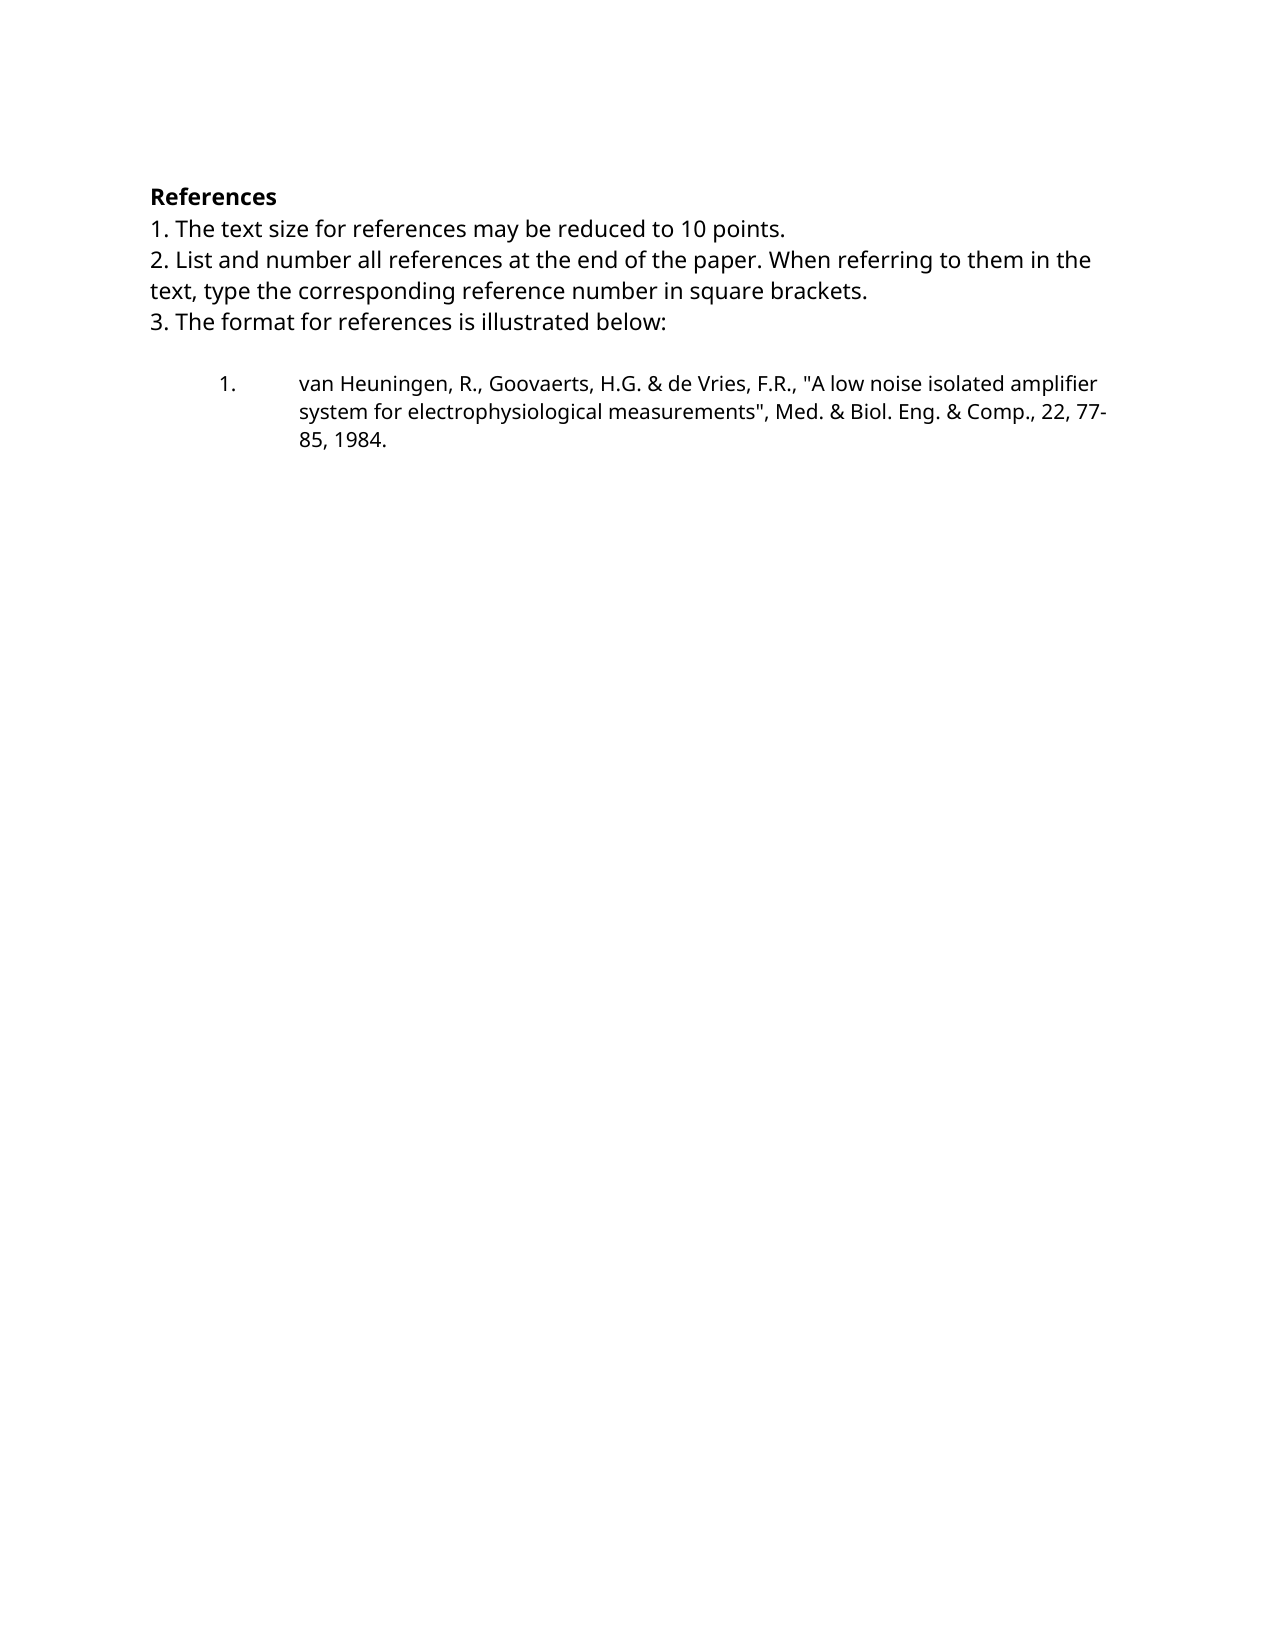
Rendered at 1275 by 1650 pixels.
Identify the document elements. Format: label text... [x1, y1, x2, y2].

text 1. van Heuningen, R., Goovaerts, H.G. & de Vries, F.R., "A low noise isolated amplifier system for electrophysiological measurements", Med. & Biol. Eng. & Comp., 22, 77-85, 1984. [219, 369, 1125, 454]
text 3. The format for references is illustrated below: [150, 306, 1125, 337]
text References [150, 181, 1125, 212]
text 1. The text size for references may be reduced to 10 points. [150, 212, 1125, 244]
text 2. List and number all references at the end of the paper. When referring to them in the text, type the corresponding reference number in square brackets. [150, 244, 1125, 306]
